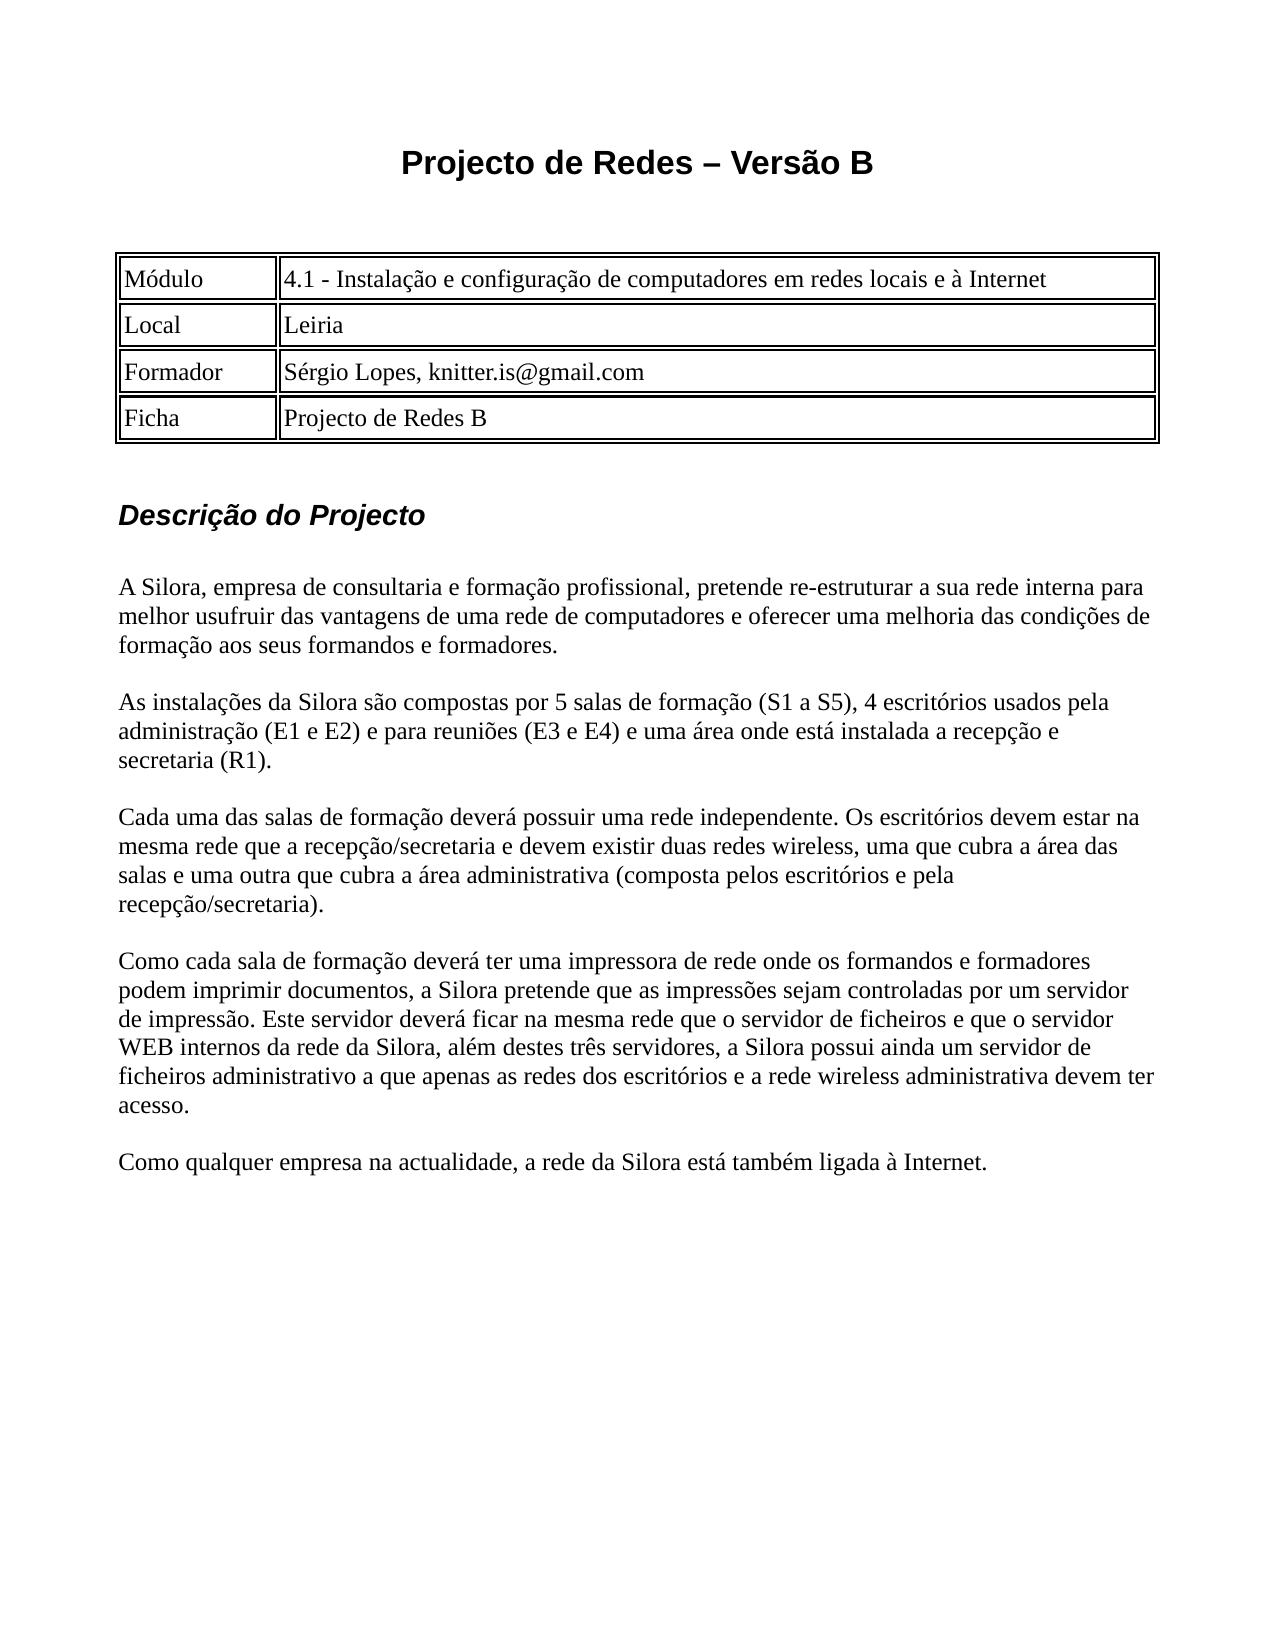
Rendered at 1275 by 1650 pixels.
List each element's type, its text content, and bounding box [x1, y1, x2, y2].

text A Silora, empresa de consultaria e formação profissional, pretende re-estruturar a sua rede interna para melhor usufruir das vantagens de uma rede de computadores e oferecer uma melhoria das condições de formação aos seus formandos e formadores. [118, 572, 1157, 659]
table_header 4.1 - Instalação e configuração de computadores em redes locais e à Internet [281, 258, 1154, 298]
table_cell Formador [121, 351, 275, 391]
table_cell Ficha [121, 398, 275, 438]
text Cada uma das salas de formação deverá possuir uma rede independente. Os escritórios devem estar na mesma rede que a recepção/secretaria e devem existir duas redes wireless, uma que cubra a área das salas e uma outra que cubra a área administrativa (composta pelos escritórios e pela recepção/secretaria). [118, 802, 1157, 917]
text As instalações da Silora são compostas por 5 salas de formação (S1 a S5), 4 escritórios usados pela administração (E1 e E2) e para reuniões (E3 e E4) e uma área onde está instalada a recepção e secretaria (R1). [118, 687, 1157, 774]
table_cell Leiria [278, 298, 1157, 345]
subtitle Projecto de Redes – Versão B [118, 143, 1157, 182]
text Como cada sala de formação deverá ter uma impressora de rede onde os formandos e formadores podem imprimir documentos, a Silora pretende que as impressões sejam controladas por um servidor de impressão. Este servidor deverá ficar na mesma rede que o servidor de ficheiros e que o servidor WEB internos da rede da Silora, além destes três servidores, a Silora possui ainda um servidor de ficheiros administrativo a que apenas as redes dos escritórios e a rede wireless administrativa devem ter acesso. [118, 946, 1157, 1119]
table_cell Local [118, 298, 278, 345]
table_cell Sérgio Lopes, knitter.is@gmail.com [281, 351, 1154, 391]
text Como qualquer empresa na actualidade, a rede da Silora está também ligada à Internet. [118, 1147, 1157, 1176]
subtitle Descrição do Projecto [118, 498, 1157, 531]
table_cell Projecto de Redes B [281, 398, 1154, 438]
table_header Módulo [121, 258, 275, 298]
